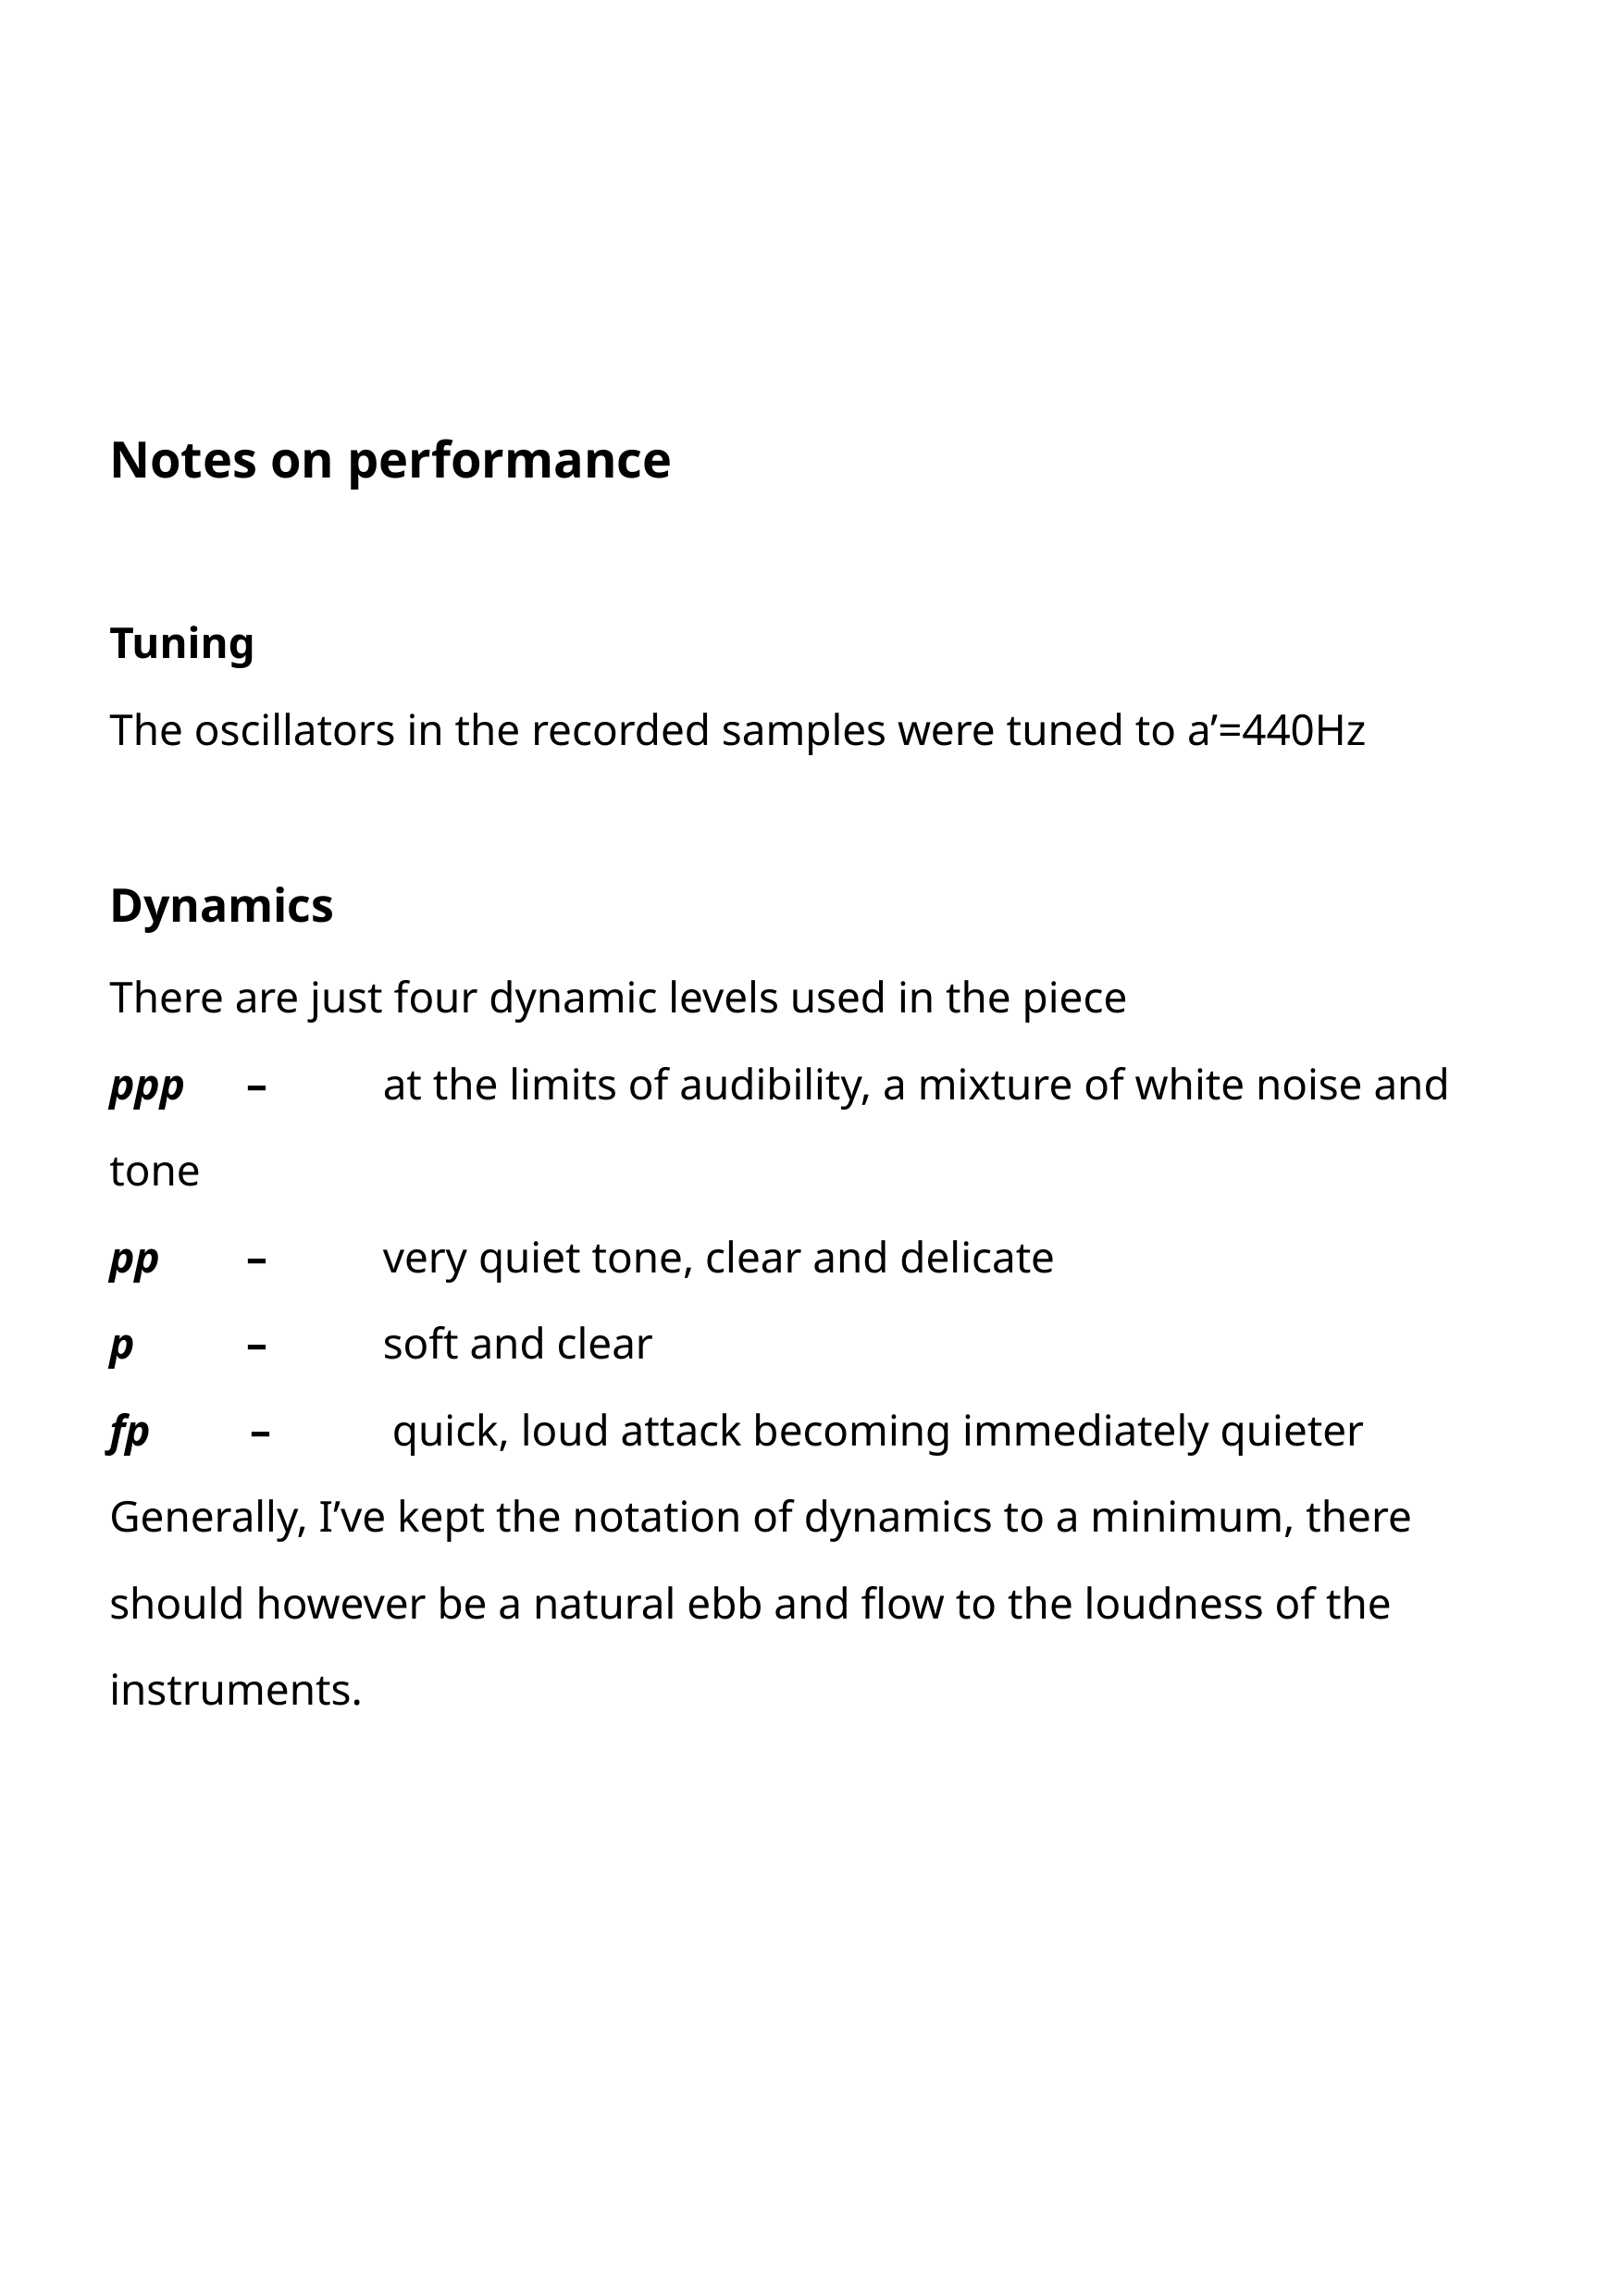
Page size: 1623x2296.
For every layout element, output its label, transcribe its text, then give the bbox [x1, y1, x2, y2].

text Generally, I’ve kept the notation of dynamics to a minimum, there should however be a natural ebb and flow to the loudness of the instruments. [109, 1487, 1514, 1718]
text Notes on performance [109, 424, 1514, 492]
text fp – quick, loud attack becoming immediately quieter [109, 1400, 1514, 1458]
text ppp – at the limits of audibility, a mixture of white noise and tone [109, 1054, 1514, 1198]
text Dynamics [109, 873, 1514, 936]
text pp – very quiet tone, clear and delicate [109, 1227, 1514, 1285]
text p – soft and clear [109, 1314, 1514, 1371]
text The oscillators in the recorded samples were tuned to a’=440Hz [109, 700, 1514, 758]
text Tuning [109, 614, 1514, 671]
text There are just four dynamic levels used in the piece [109, 968, 1514, 1025]
